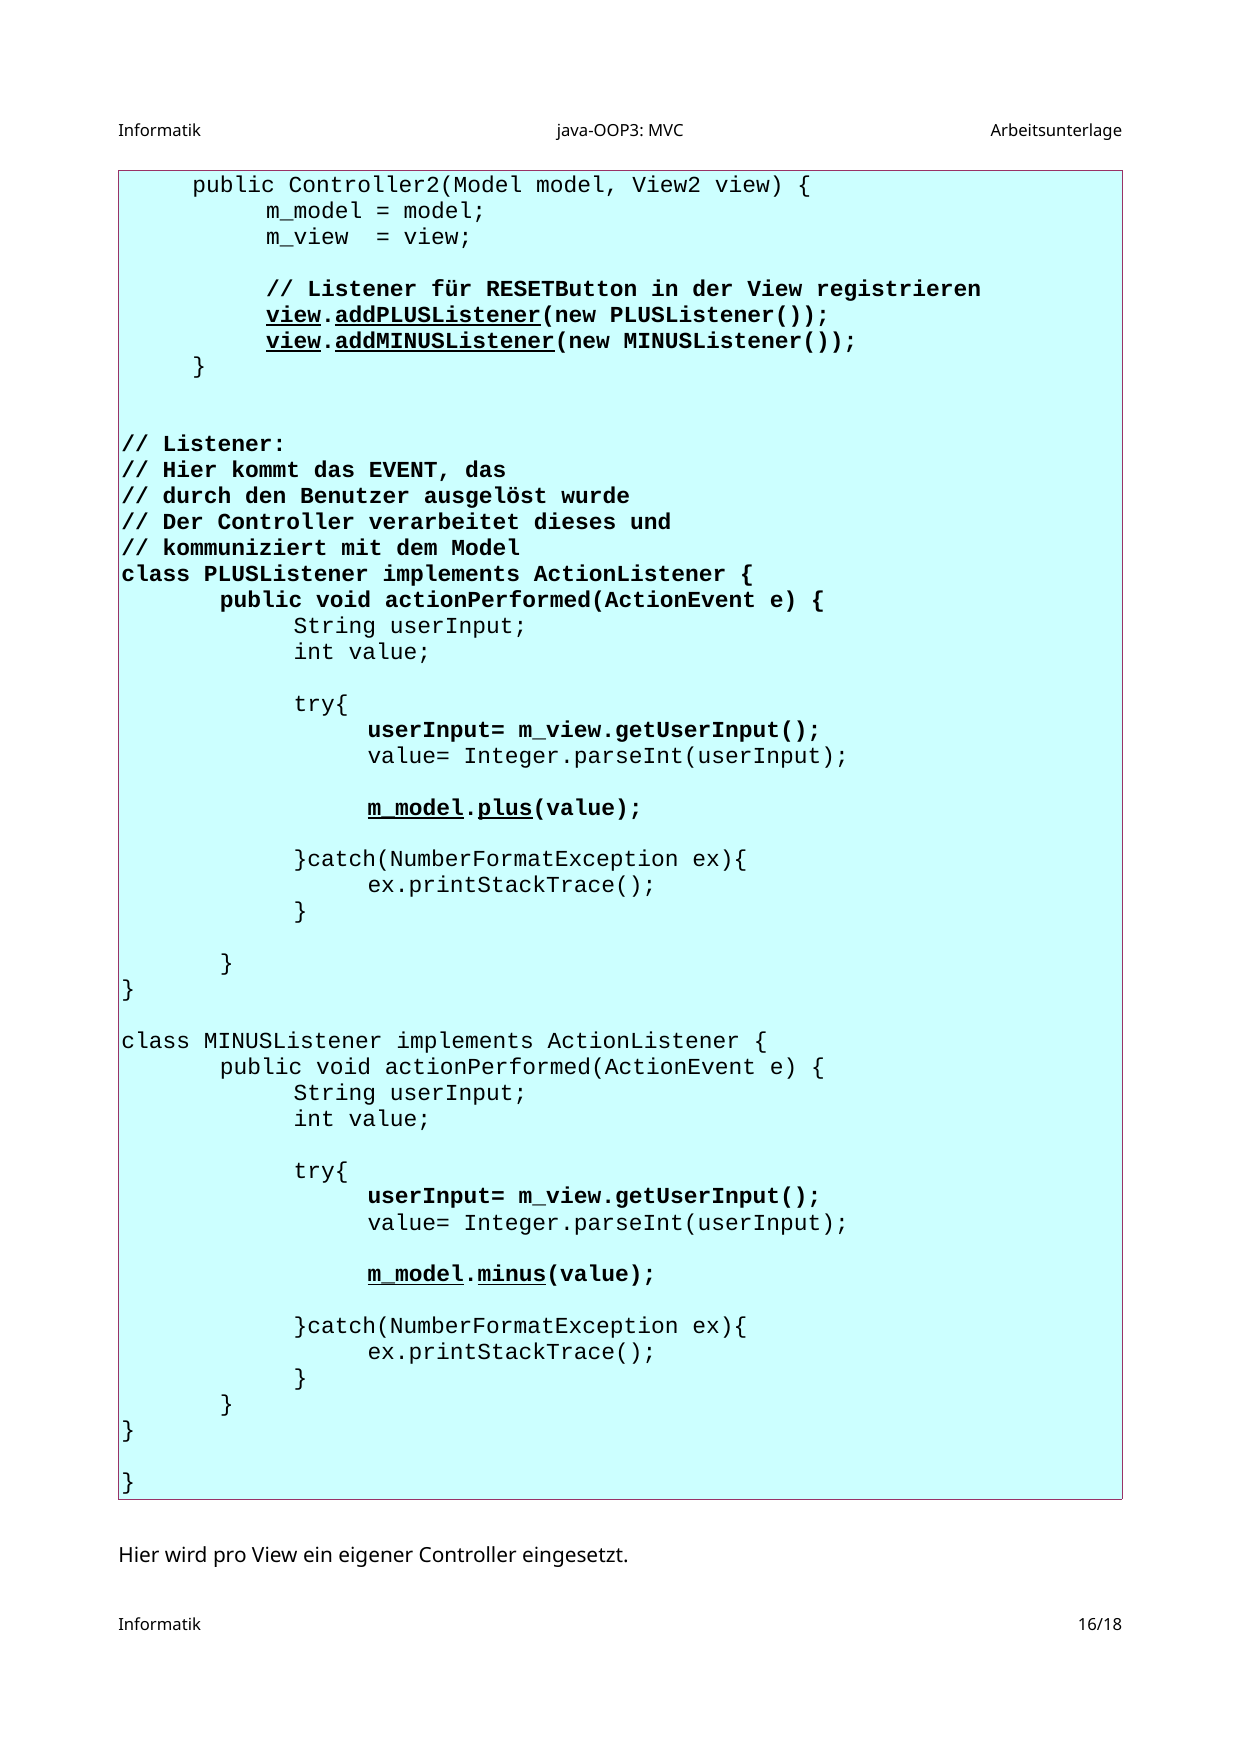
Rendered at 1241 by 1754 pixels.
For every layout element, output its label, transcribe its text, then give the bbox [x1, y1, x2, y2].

text Hier wird pro View ein eigener Controller eingesetzt. [118, 1540, 1122, 1568]
text } [119, 1389, 1122, 1415]
text // durch den Benutzer ausgelöst wurde [119, 482, 1122, 507]
text value= Integer.parseInt(userInput); [119, 741, 1122, 767]
text }catch(NumberFormatException ex){ [119, 1312, 1122, 1337]
text // Hier kommt das EVENT, das [119, 456, 1122, 482]
text m_model.plus(value); [119, 793, 1122, 819]
text // Listener: [119, 430, 1122, 456]
text } [119, 948, 1122, 974]
text view.addMINUSListener(new MINUSListener()); [119, 326, 1122, 352]
text public void actionPerformed(ActionEvent e) { [119, 1052, 1122, 1078]
text // Der Controller verarbeitet dieses und [119, 507, 1122, 533]
text m_model.minus(value); [119, 1260, 1122, 1286]
text public void actionPerformed(ActionEvent e) { [119, 585, 1122, 611]
text userInput= m_view.getUserInput(); [119, 715, 1122, 741]
text ex.printStackTrace(); [119, 1337, 1122, 1363]
text view.addPLUSListener(new PLUSListener()); [119, 300, 1122, 326]
text // Listener für RESETButton in der View registrieren [119, 274, 1122, 300]
text } [119, 1415, 1122, 1441]
text userInput= m_view.getUserInput(); [119, 1182, 1122, 1208]
text String userInput; [119, 1078, 1122, 1104]
text String userInput; [119, 611, 1122, 637]
text value= Integer.parseInt(userInput); [119, 1208, 1122, 1234]
text m_view = view; [119, 222, 1122, 248]
text }catch(NumberFormatException ex){ [119, 845, 1122, 871]
text } [119, 1363, 1122, 1389]
text public Controller2(Model model, View2 view) { [119, 171, 1122, 196]
text } [119, 352, 1122, 378]
text m_model = model; [119, 196, 1122, 222]
text class PLUSListener implements ActionListener { [119, 559, 1122, 585]
text try{ [119, 689, 1122, 715]
text } [119, 1467, 1122, 1499]
text int value; [119, 1104, 1122, 1130]
text try{ [119, 1156, 1122, 1182]
text ex.printStackTrace(); [119, 871, 1122, 897]
text // kommuniziert mit dem Model [119, 533, 1122, 559]
text } [119, 897, 1122, 922]
text class MINUSListener implements ActionListener { [119, 1026, 1122, 1052]
text } [119, 974, 1122, 1000]
text int value; [119, 637, 1122, 663]
